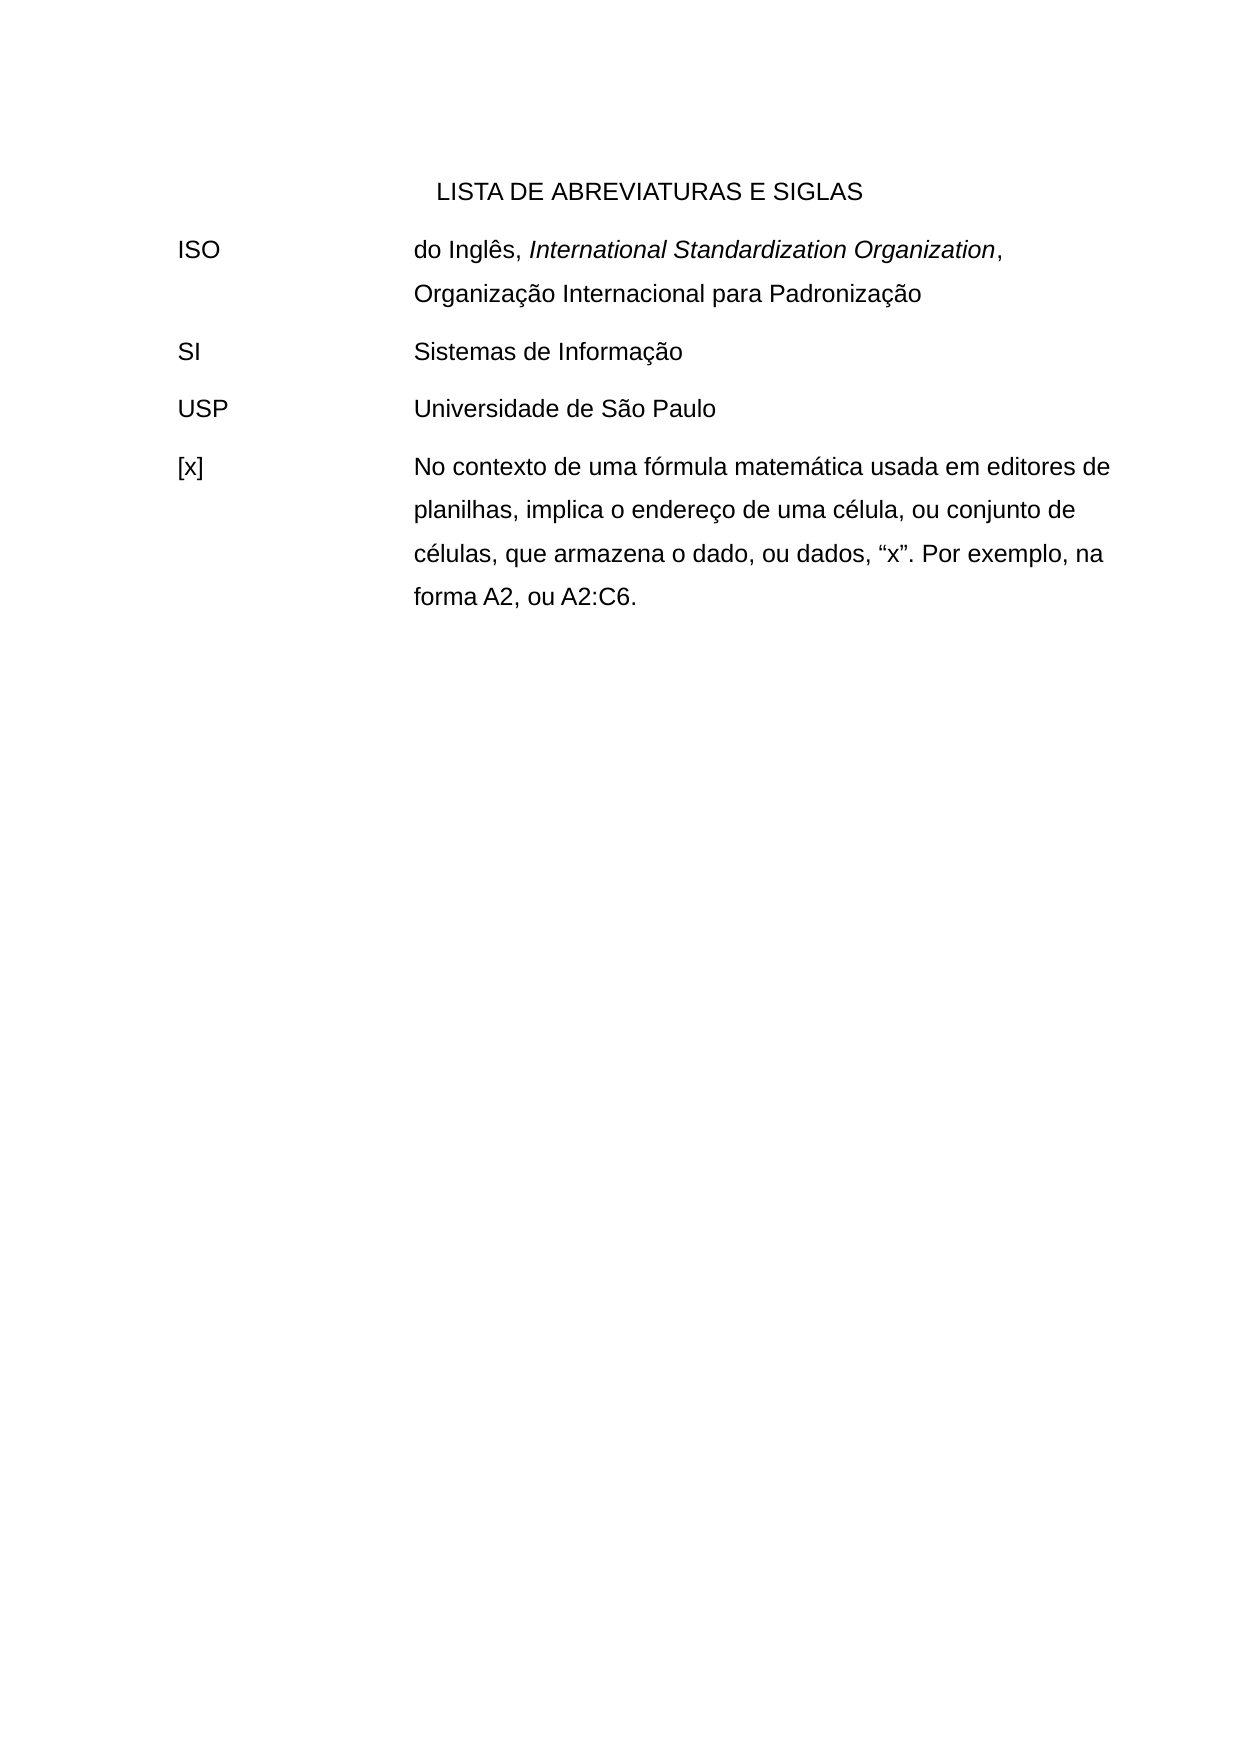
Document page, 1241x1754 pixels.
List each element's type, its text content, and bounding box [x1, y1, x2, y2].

text Lista de Abreviaturas e siglas [177, 177, 1122, 206]
text [x] No contexto de uma fórmula matemática usada em editores de planilhas, implica o endereço de uma célula, ou conjunto de células, que armazena o dado, ou dados, “x”. Por exemplo, na forma A2, ou A2:C6. [177, 452, 1122, 610]
text ISO do Inglês, International Standardization Organization, Organização Internacional para Padronização [177, 235, 1122, 307]
text SI Sistemas de Informação [177, 336, 1122, 365]
text USP Universidade de São Paulo [177, 394, 1122, 423]
